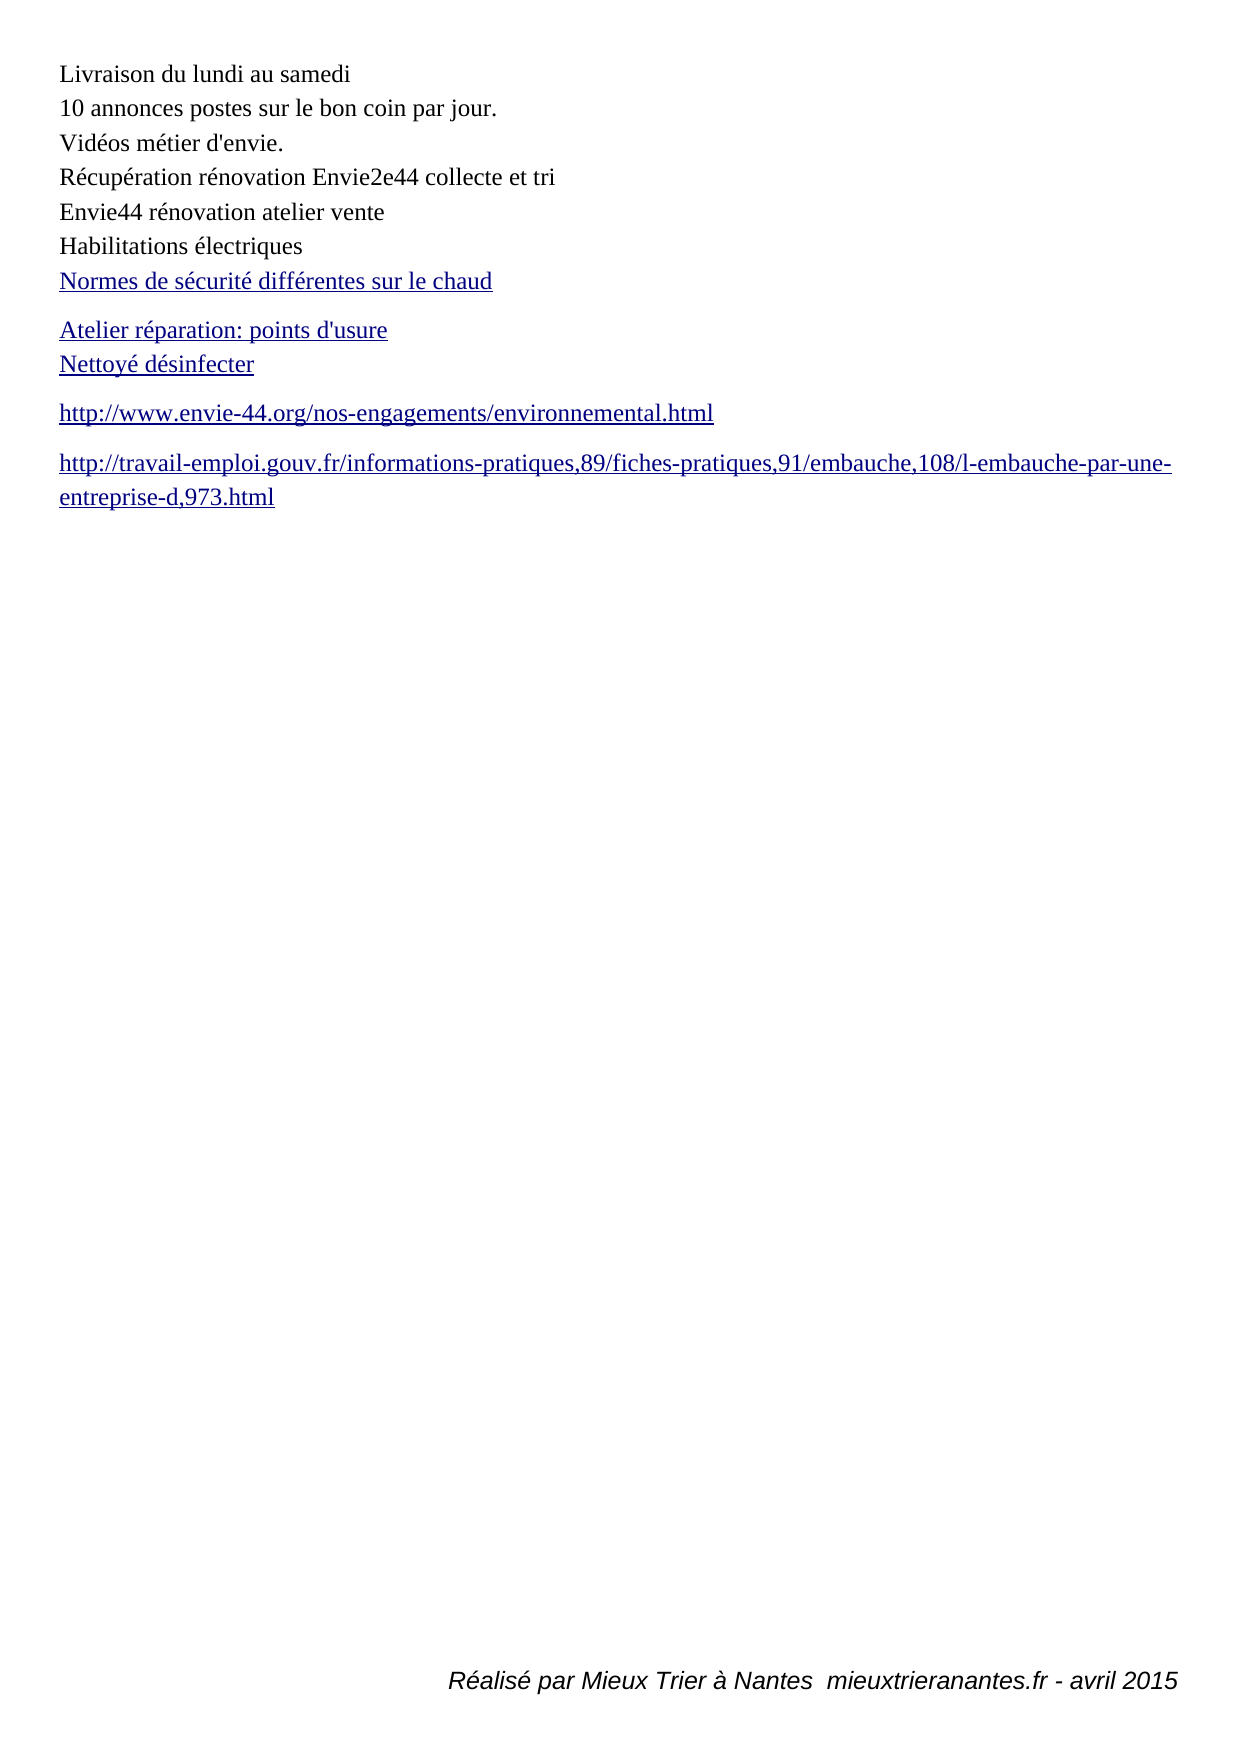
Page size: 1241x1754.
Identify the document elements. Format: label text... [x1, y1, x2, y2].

text http://www.envie-44.org/nos-engagements/environnemental.html [59, 398, 1181, 427]
text Livraison du lundi au samedi 10 annonces postes sur le bon coin par jour. Vidéos métier d'envie. Récupération rénovation Envie2e44 collecte et tri Envie44 rénovation atelier vente Habilitations électriques Normes de sécurité différentes sur le chaud [59, 59, 1181, 295]
text http://travail-emploi.gouv.fr/informations-pratiques,89/fiches-pratiques,91/embauche,108/l-embauche-par-une-entreprise-d,973.html [59, 448, 1181, 511]
text Atelier réparation: points d'usure Nettoyé désinfecter [59, 315, 1181, 378]
